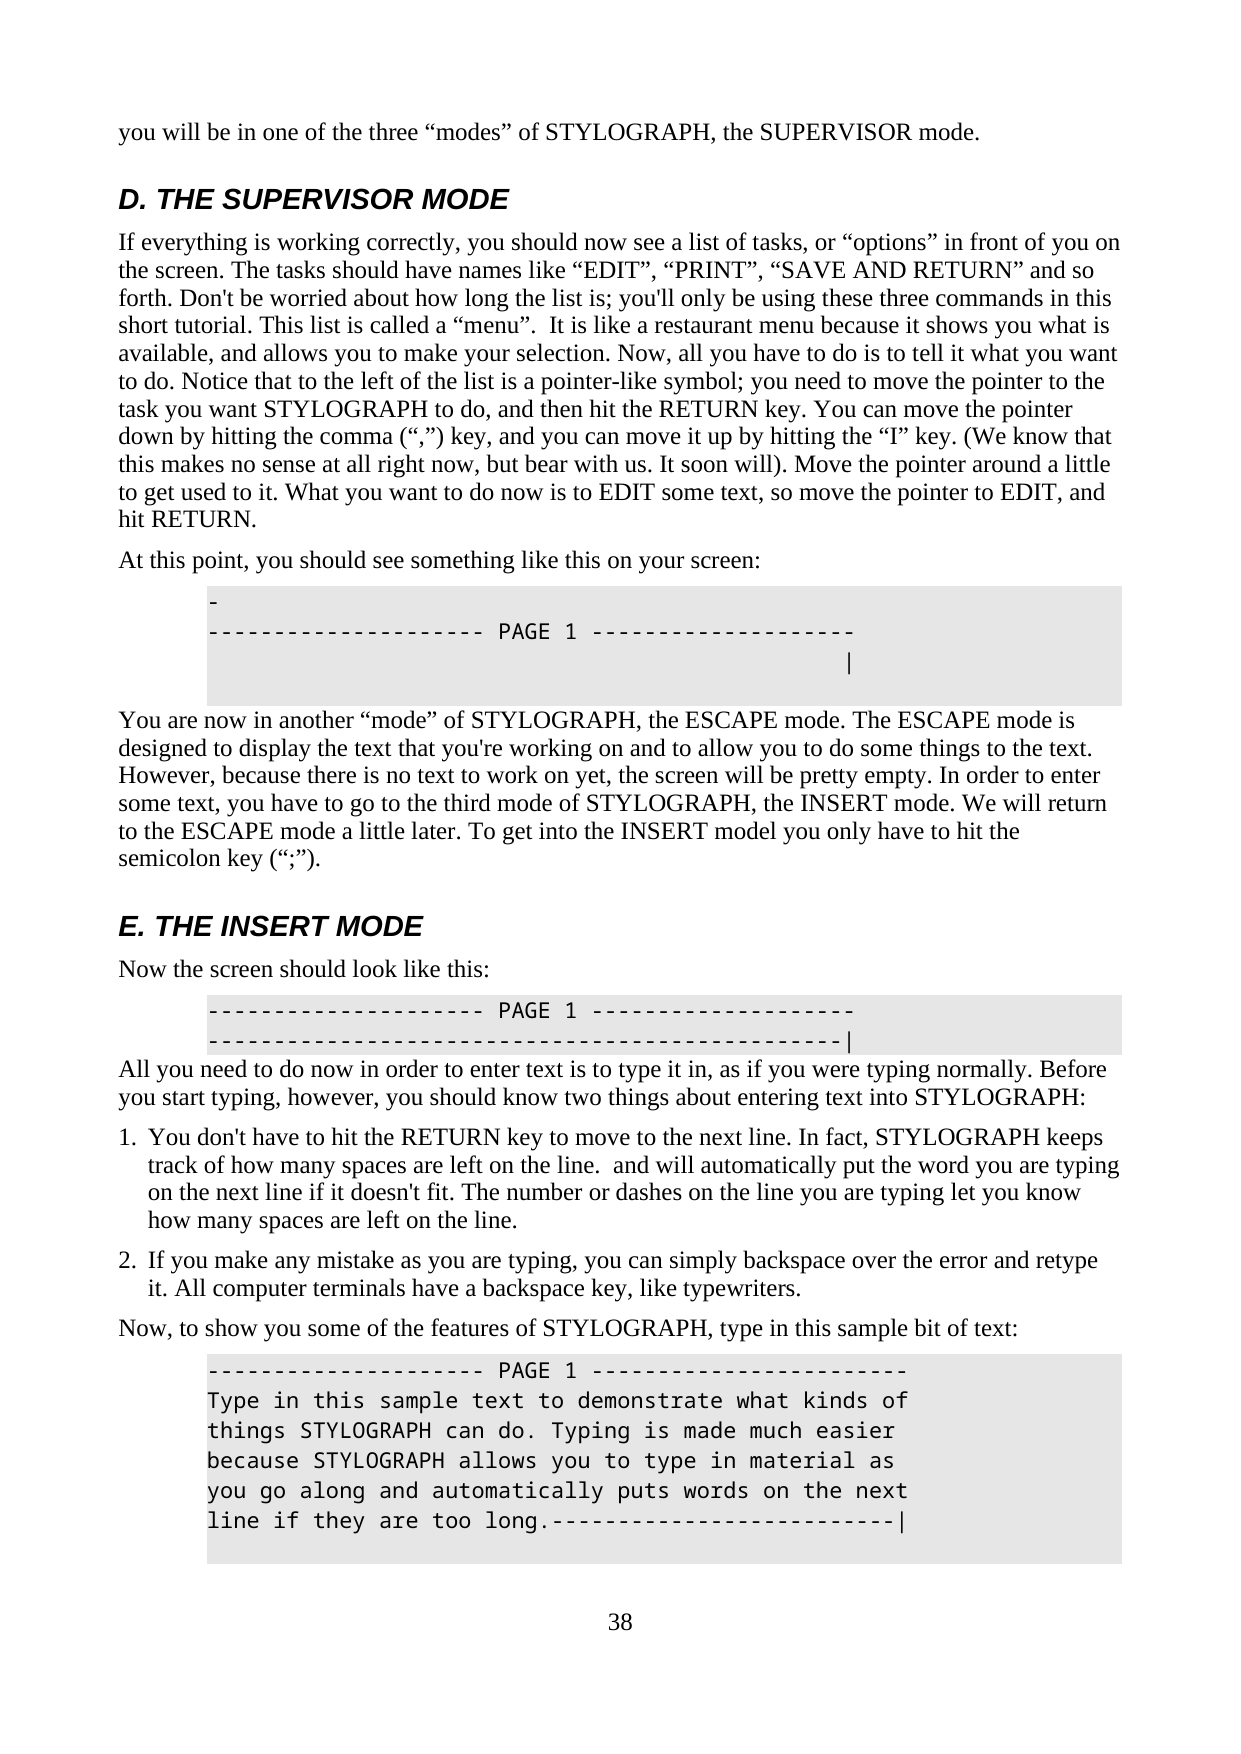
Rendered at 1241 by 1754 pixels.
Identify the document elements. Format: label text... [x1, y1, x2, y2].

text All you need to do now in order to enter text is to type it in, as if you were typing normally. Before you start typing, however, you should know two things about entering text into STYLOGRAPH: [118, 1055, 1122, 1111]
text You are now in another “mode” of STYLOGRAPH, the ESCAPE mode. The ESCAPE mode is designed to display the text that you're working on and to allow you to do some things to the text. However, because there is no text to work on yet, the screen will be pretty empty. In order to enter some text, you have to go to the third mode of STYLOGRAPH, the INSERT mode. We will return to the ESCAPE mode a little later. To get into the INSERT model you only have to hit the semicolon key (“;”). [118, 706, 1122, 872]
text because STYLOGRAPH allows you to type in material as [207, 1444, 1122, 1474]
text If everything is working correctly, you should now see a list of tasks, or “options” in front of you on the screen. The tasks should have names like “EDIT”, “PRINT”, “SAVE AND RETURN” and so forth. Don't be worried about how long the list is; you'll only be using these three commands in this short tutorial. This list is called a “menu”. It is like a restaurant menu because it shows you what is available, and allows you to make your selection. Now, all you have to do is to tell it what you want to do. Notice that to the left of the list is a pointer-like symbol; you need to move the pointer to the task you want STYLOGRAPH to do, and then hit the RETURN key. You can move the pointer down by hitting the comma (“,”) key, and you can move it up by hitting the “I” key. (We know that this makes no sense at all right now, but bear with us. It soon will). Move the pointer around a little to get used to it. What you want to do now is to EDIT some text, so move the pointer to EDIT, and hit RETURN. [118, 228, 1122, 533]
text --------------------- PAGE 1 -------------------- [207, 995, 1122, 1025]
text ------------------------------------------------| [207, 1025, 1122, 1055]
text you will be in one of the three “modes” of STYLOGRAPH, the SUPERVISOR mode. [118, 118, 1122, 146]
text Now the screen should look like this: [118, 955, 1122, 983]
text --------------------- PAGE 1 ------------------------ [207, 1354, 1122, 1384]
text things STYLOGRAPH can do. Typing is made much easier [207, 1414, 1122, 1444]
text line if they are too long.--------------------------| [207, 1504, 1122, 1534]
text --------------------- PAGE 1 -------------------- [207, 616, 1122, 646]
text Now, to show you some of the features of STYLOGRAPH, type in this sample bit of text: [118, 1314, 1122, 1342]
subtitle E. THE INSERT MODE [118, 910, 1122, 942]
text At this point, you should see something like this on your screen: [118, 546, 1122, 573]
list If you make any mistake as you are typing, you can simply backspace over the error and retype it. All computer terminals have a backspace key, like typewriters. [118, 1246, 1122, 1302]
text Type in this sample text to demonstrate what kinds of [207, 1384, 1122, 1414]
subtitle D. THE SUPERVISOR MODE [118, 183, 1122, 216]
text you go along and automatically puts words on the next [207, 1474, 1122, 1504]
text - [207, 586, 1122, 616]
text | [207, 646, 1122, 676]
list You don't have to hit the RETURN key to move to the next line. In fact, STYLOGRAPH keeps track of how many spaces are left on the line. and will automatically put the word you are typing on the next line if it doesn't fit. The number or dashes on the line you are typing let you know how many spaces are left on the line. [118, 1123, 1122, 1234]
